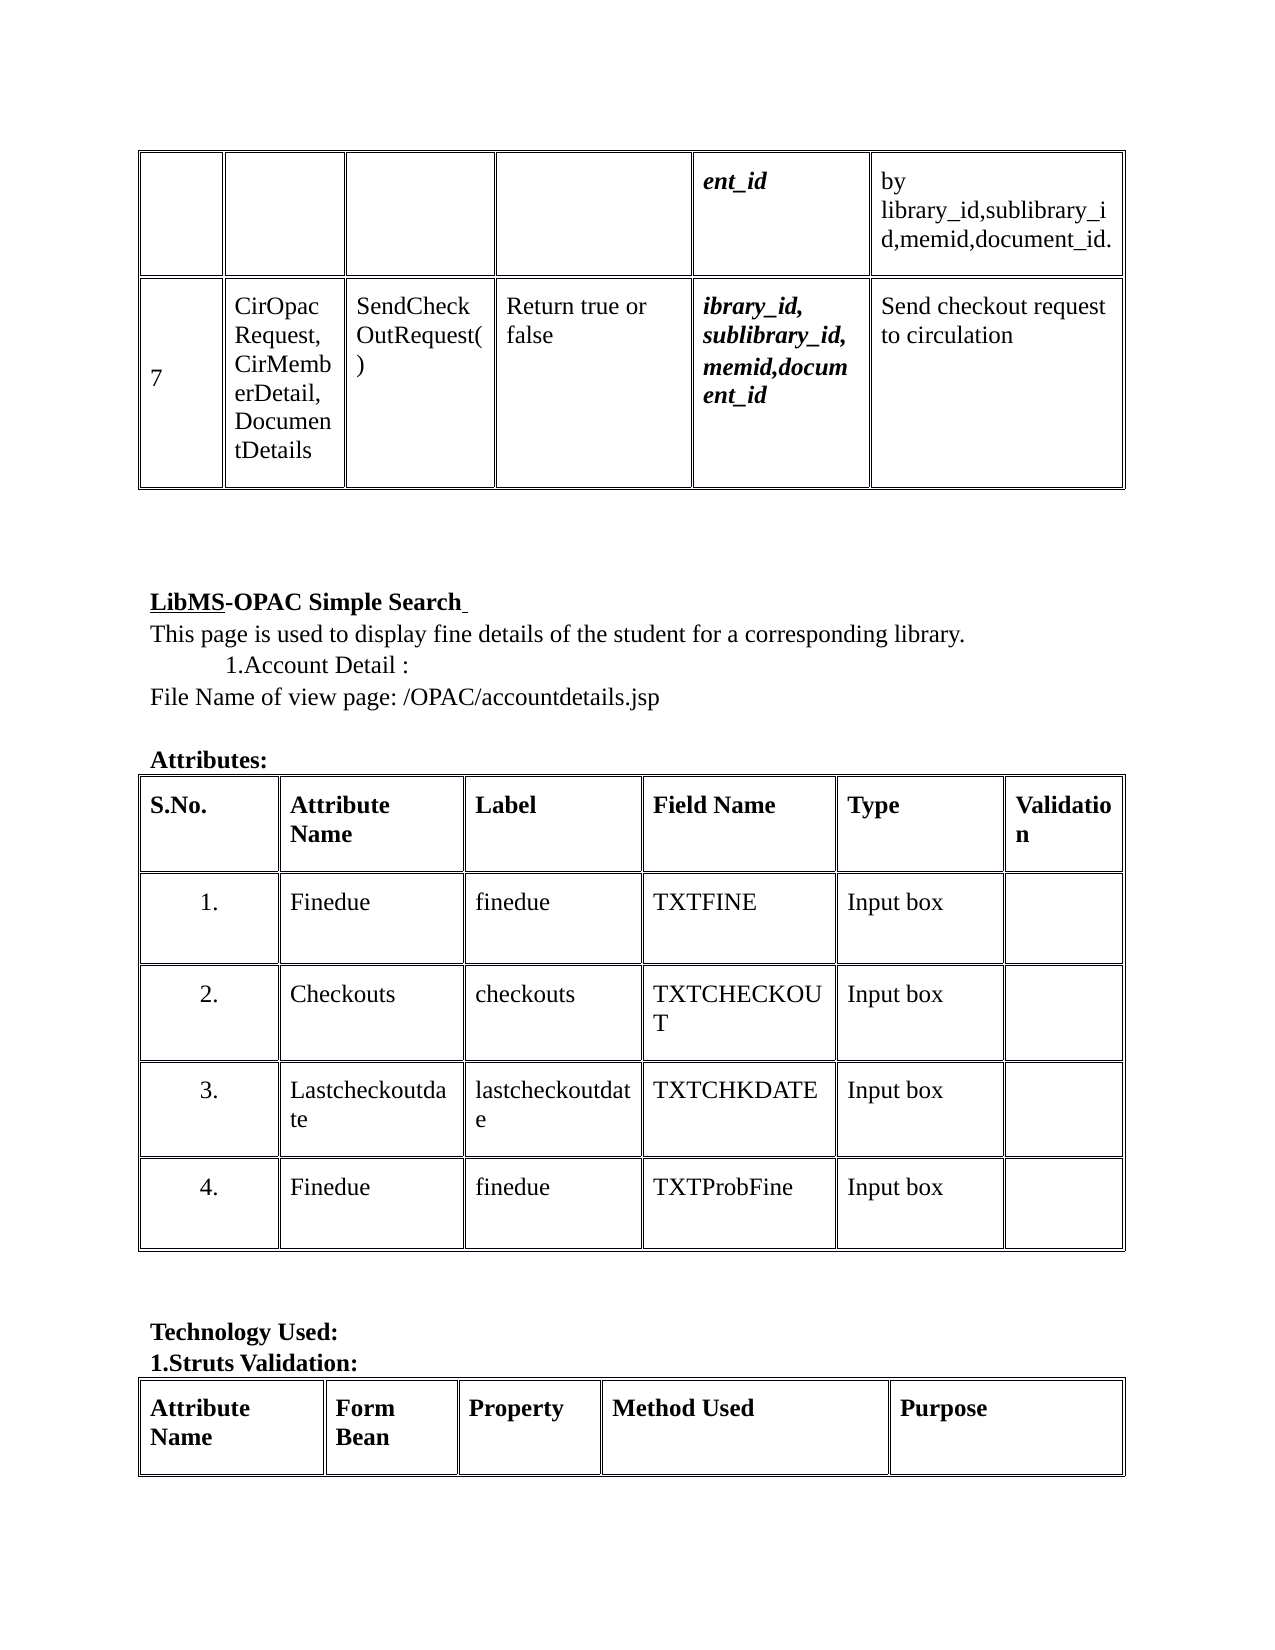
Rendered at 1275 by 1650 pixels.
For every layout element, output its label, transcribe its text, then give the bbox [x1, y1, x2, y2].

table_cell [1006, 1063, 1122, 1156]
table_cell Input box [838, 1063, 1003, 1156]
table_cell [226, 153, 344, 275]
table_cell Return true or false [497, 279, 691, 487]
text Attributes: [150, 745, 1125, 774]
table_cell CirOpacRequest,CirMemberDetail,DocumentDetails [226, 279, 344, 487]
table_cell [1006, 874, 1122, 963]
table_cell 3. [141, 1063, 278, 1156]
table_cell [497, 153, 691, 275]
table_cell [141, 153, 222, 275]
text File Name of view page: /OPAC/accountdetails.jsp [150, 682, 1125, 711]
table_cell finedue [466, 874, 641, 963]
table_cell TXTProbFine [644, 1159, 835, 1248]
table_header Validation [1006, 777, 1122, 871]
text 1.Struts Validation: [150, 1348, 1125, 1377]
table_header S.No. [141, 777, 278, 871]
table_cell Input box [838, 966, 1003, 1059]
table_header Attribute Name [281, 777, 463, 871]
text 1.Account Detail : [225, 650, 1125, 679]
table_cell 1. [141, 874, 278, 963]
table_header Attribute Name [141, 1381, 323, 1474]
table_cell lastcheckoutdate [466, 1063, 641, 1156]
text This page is used to display fine details of the student for a corresponding library. [150, 619, 1125, 647]
table_cell [1006, 1159, 1122, 1248]
table_cell 2. [141, 966, 278, 1059]
table_cell Finedue [281, 1159, 463, 1248]
table_cell TXTFINE [644, 874, 835, 963]
table_cell [1006, 966, 1122, 1059]
table_header Type [838, 777, 1003, 871]
table_cell TXTCHECKOUT [644, 966, 835, 1059]
text LibMS-OPAC Simple Search [150, 587, 1125, 616]
table_header Purpose [891, 1381, 1122, 1474]
table_cell Input box [838, 1159, 1003, 1248]
table_header Field Name [644, 777, 835, 871]
table_header Form Bean [327, 1381, 457, 1474]
table_cell ent_id [694, 153, 869, 275]
table_cell 7 [141, 279, 222, 487]
table_cell TXTCHKDATE [644, 1063, 835, 1156]
table_cell Finedue [281, 874, 463, 963]
text Technology Used: [150, 1317, 1125, 1346]
table_cell 4. [141, 1159, 278, 1248]
table_cell ibrary_id, sublibrary_id, memid,document_id [694, 279, 869, 487]
table_header Property [460, 1381, 600, 1474]
table_header Label [466, 777, 641, 871]
table_cell by library_id,sublibrary_id,memid,document_id. [872, 153, 1122, 275]
table_cell Lastcheckoutdate [281, 1063, 463, 1156]
table_cell checkouts [466, 966, 641, 1059]
table_header Method Used [603, 1381, 888, 1474]
table_cell Input box [838, 874, 1003, 963]
table_cell Send checkout request to circulation [872, 279, 1122, 487]
table_cell [347, 153, 494, 275]
table_cell finedue [466, 1159, 641, 1248]
table_cell SendCheckOutRequest() [347, 279, 494, 487]
table_cell Checkouts [281, 966, 463, 1059]
